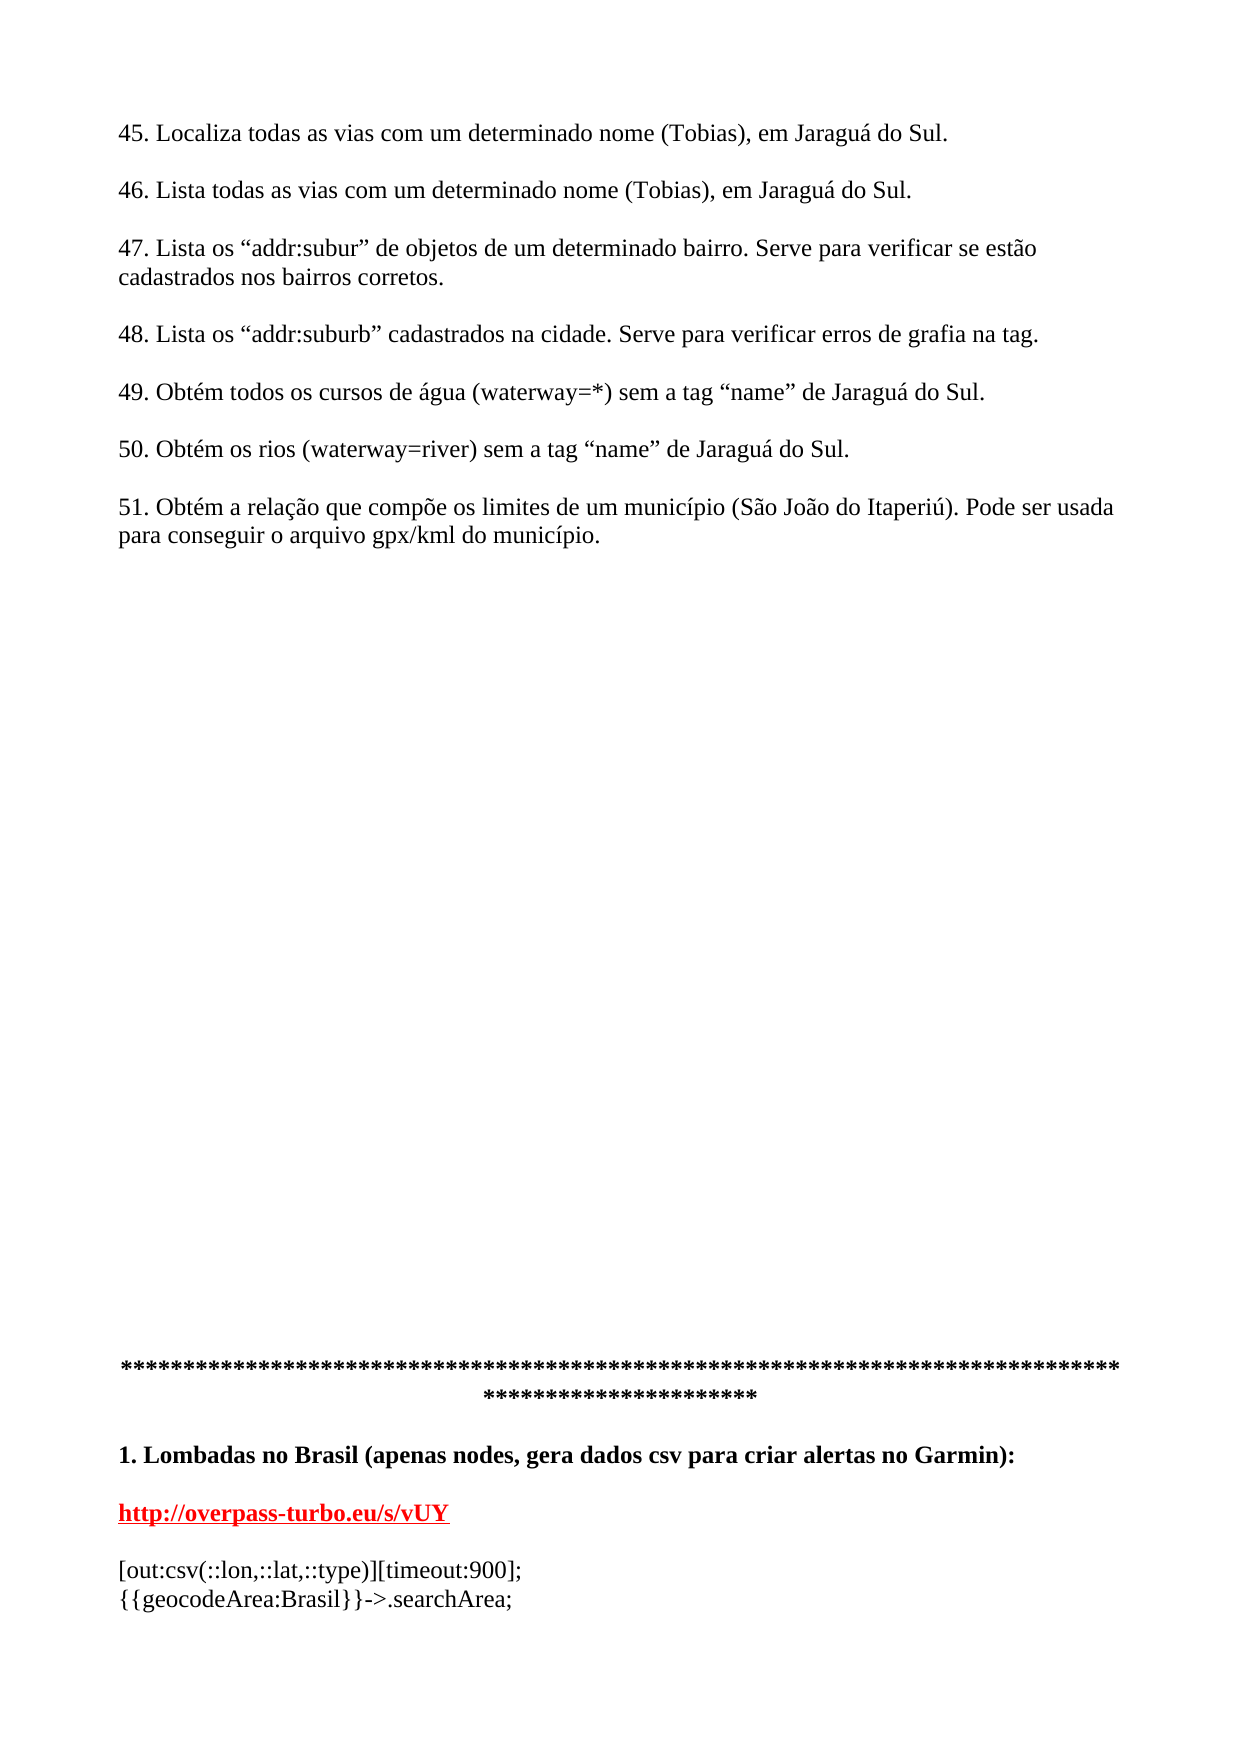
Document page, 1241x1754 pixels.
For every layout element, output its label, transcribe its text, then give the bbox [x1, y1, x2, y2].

text 48. Lista os “addr:suburb” cadastrados na cidade. Serve para verificar erros de grafia na tag. [118, 319, 1122, 348]
text 50. Obtém os rios (waterway=river) sem a tag “name” de Jaraguá do Sul. [118, 434, 1122, 463]
text 45. Localiza todas as vias com um determinado nome (Tobias), em Jaraguá do Sul. [118, 118, 1122, 147]
text 46. Lista todas as vias com um determinado nome (Tobias), em Jaraguá do Sul. [118, 176, 1122, 204]
text 49. Obtém todos os cursos de água (waterway=*) sem a tag “name” de Jaraguá do Sul. [118, 377, 1122, 406]
text [out:csv(::lon,::lat,::type)][timeout:900]; [118, 1556, 1122, 1584]
text http://overpass-turbo.eu/s/vUY [118, 1498, 1122, 1527]
text 47. Lista os “addr:subur” de objetos de um determinado bairro. Serve para verificar se estão cadastrados nos bairros corretos. [118, 233, 1122, 291]
text 51. Obtém a relação que compõe os limites de um município (São João do Itaperiú). Pode ser usada para conseguir o arquivo gpx/kml do município. [118, 492, 1122, 549]
text ****************************************************************************************************** [118, 1354, 1122, 1412]
text {{geocodeArea:Brasil}}->.searchArea; [118, 1584, 1122, 1613]
text 1. Lombadas no Brasil (apenas nodes, gera dados csv para criar alertas no Garmin): [118, 1441, 1122, 1469]
